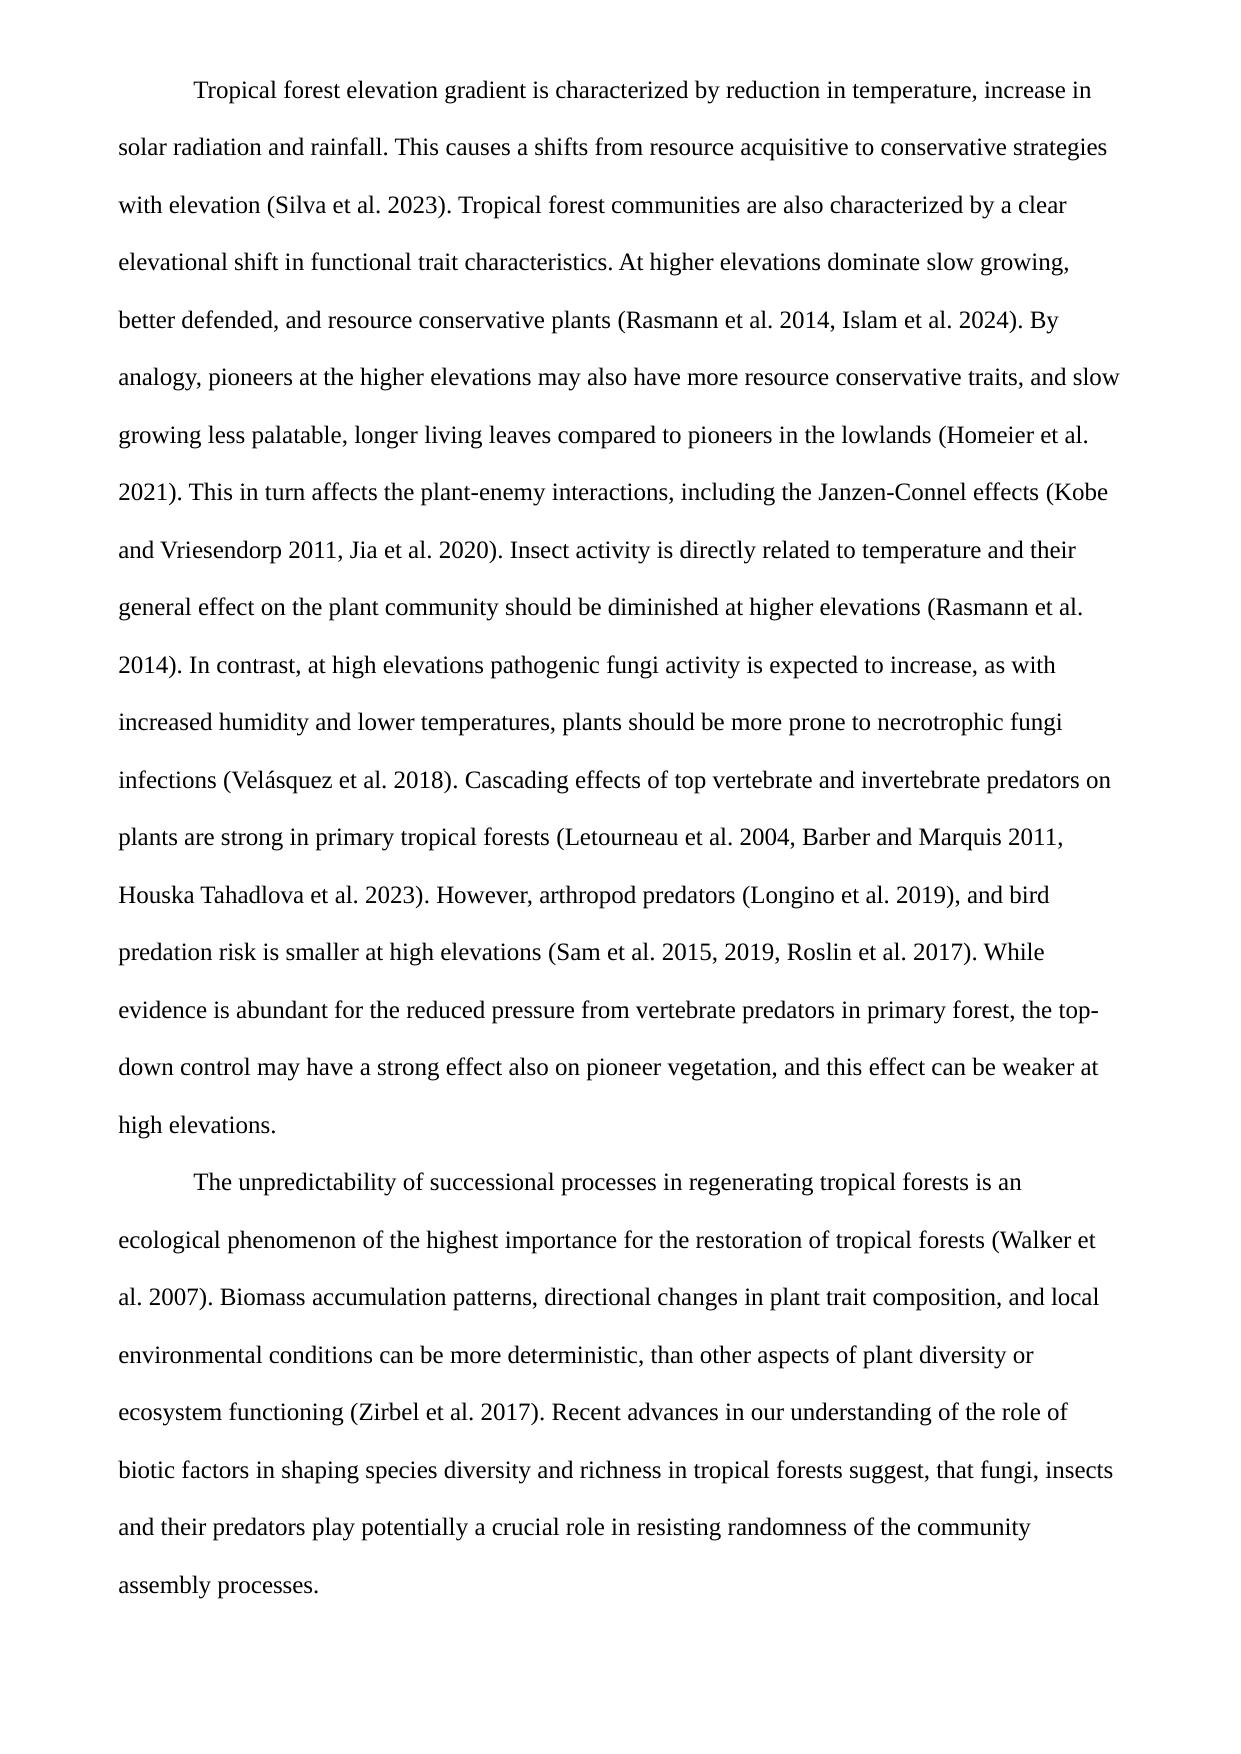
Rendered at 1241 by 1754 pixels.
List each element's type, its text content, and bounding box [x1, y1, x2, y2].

text The unpredictability of successional processes in regenerating tropical forests is an ecological phenomenon of the highest importance for the restoration of tropical forests (Walker et al. 2007). Biomass accumulation patterns, directional changes in plant trait composition, and local environmental conditions can be more deterministic, than other aspects of plant diversity or ecosystem functioning (Zirbel et al. 2017). Recent advances in our understanding of the role of biotic factors in shaping species diversity and richness in tropical forests suggest, that fungi, insects and their predators play potentially a crucial role in resisting randomness of the community assembly processes. [118, 1167, 1122, 1599]
text Tropical forest elevation gradient is characterized by reduction in temperature, increase in solar radiation and rainfall. This causes a shifts from resource acquisitive to conservative strategies with elevation (Silva et al. 2023). Tropical forest communities are also characterized by a clear elevational shift in functional trait characteristics. At higher elevations dominate slow growing, better defended, and resource conservative plants (Rasmann et al. 2014, Islam et al. 2024). By analogy, pioneers at the higher elevations may also have more resource conservative traits, and slow growing less palatable, longer living leaves compared to pioneers in the lowlands (Homeier et al. 2021). This in turn affects the plant-enemy interactions, including the Janzen-Connel effects (Kobe and Vriesendorp 2011, Jia et al. 2020). Insect activity is directly related to temperature and their general effect on the plant community should be diminished at higher elevations (Rasmann et al. 2014). In contrast, at high elevations pathogenic fungi activity is expected to increase, as with increased humidity and lower temperatures, plants should be more prone to necrotrophic fungi infections (Velásquez et al. 2018). Cascading effects of top vertebrate and invertebrate predators on plants are strong in primary tropical forests (Letourneau et al. 2004, Barber and Marquis 2011, Houska Tahadlova et al. 2023). However, arthropod predators (Longino et al. 2019), and bird predation risk is smaller at high elevations (Sam et al. 2015, 2019, Roslin et al. 2017). While evidence is abundant for the reduced pressure from vertebrate predators in primary forest, the top-down control may have a strong effect also on pioneer vegetation, and this effect can be weaker at high elevations. [118, 75, 1122, 1139]
